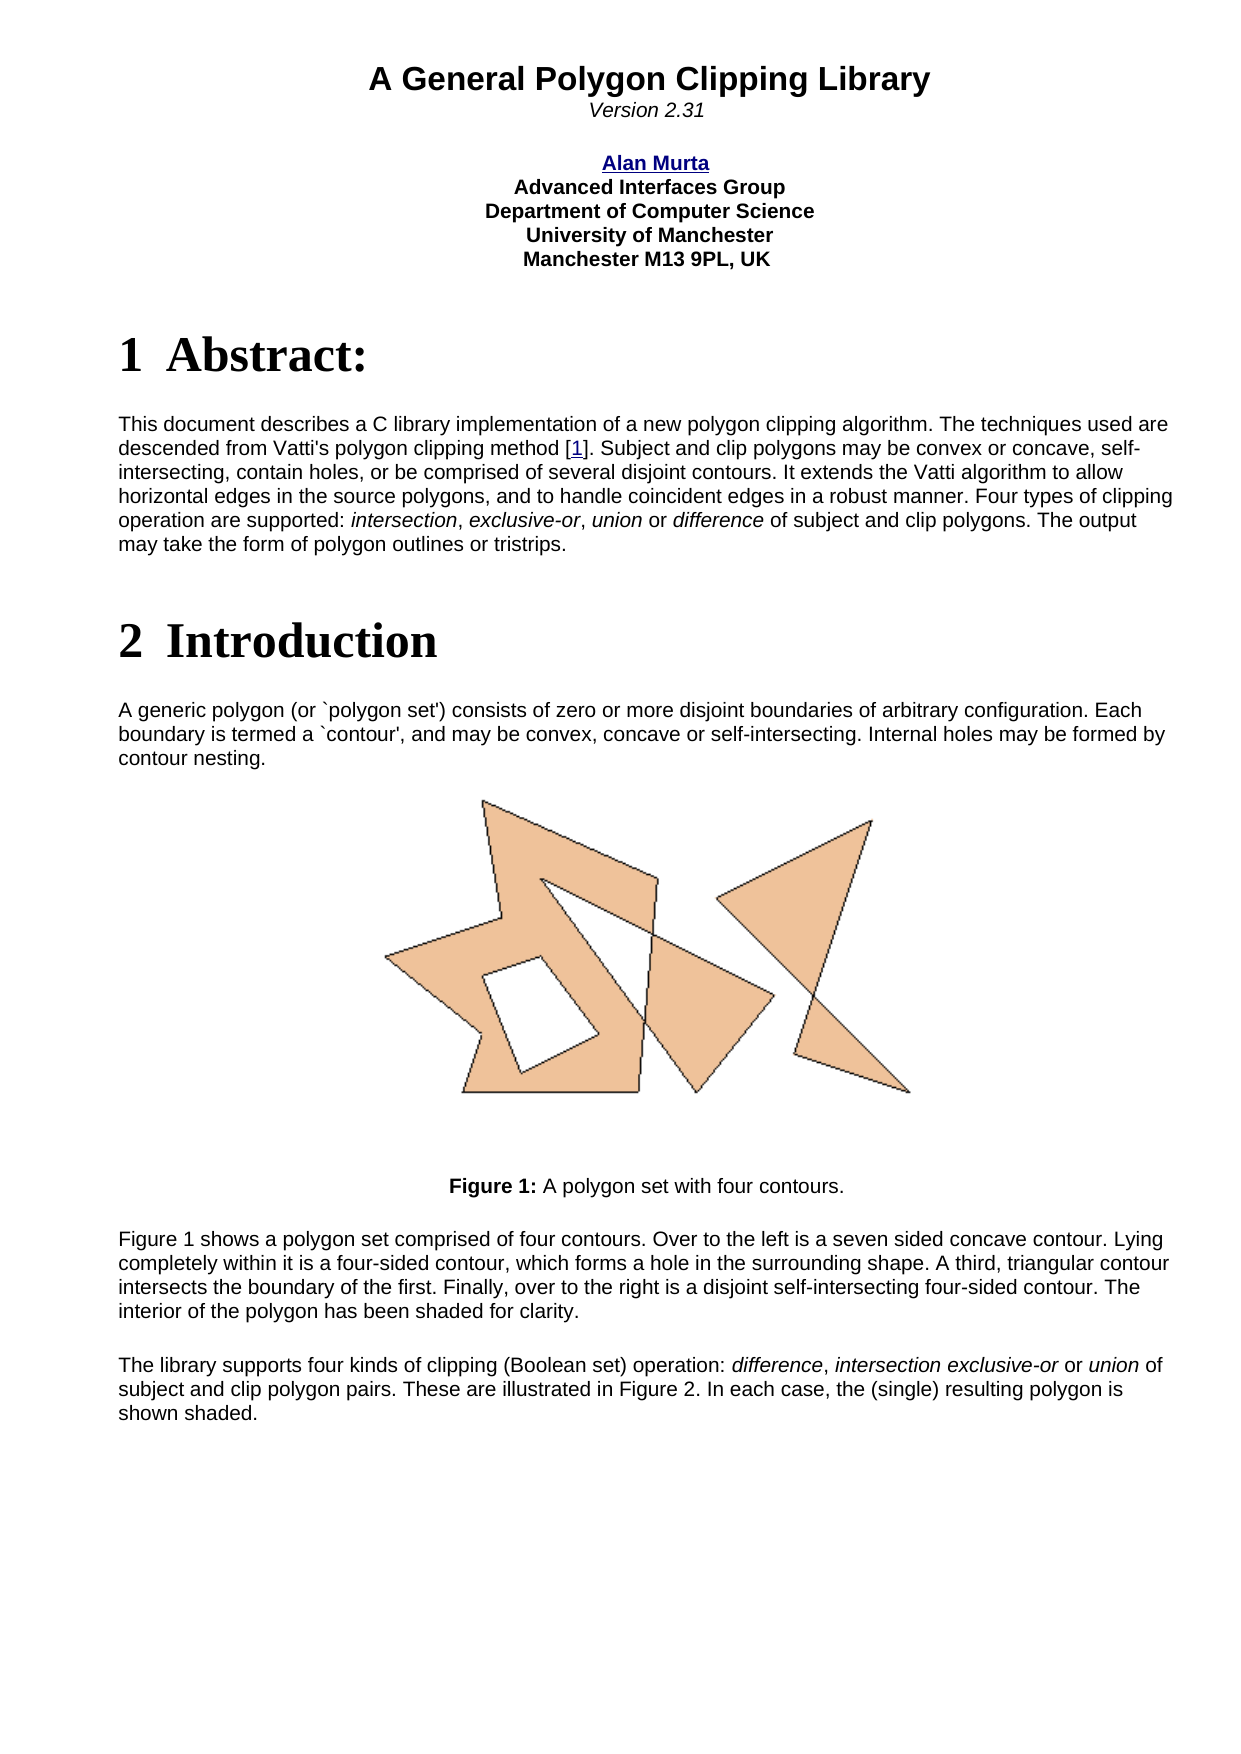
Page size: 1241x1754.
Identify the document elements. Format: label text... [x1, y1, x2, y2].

text Figure 1: A polygon set with four contours. [118, 1174, 1181, 1198]
text A General Polygon Clipping Library [118, 59, 1181, 97]
text Figure 1 shows a polygon set comprised of four contours. Over to the left is a seven sided concave contour. Lying completely within it is a four-sided contour, which forms a hole in the surrounding shape. A third, triangular contour intersects the boundary of the first. Finally, over to the right is a disjoint self-intersecting four-sided contour. The interior of the polygon has been shaded for clarity. [118, 1227, 1181, 1323]
text The library supports four kinds of clipping (Boolean set) operation: difference, intersection exclusive-or or union of subject and clip polygon pairs. These are illustrated in Figure 2. In each case, the (single) resulting polygon is shown shaded. [118, 1352, 1181, 1424]
subtitle Introduction [118, 610, 1181, 668]
subtitle Abstract: [118, 325, 1181, 383]
text This document describes a C library implementation of a new polygon clipping algorithm. The techniques used are descended from Vatti's polygon clipping method [1]. Subject and clip polygons may be convex or concave, self-intersecting, contain holes, or be comprised of several disjoint contours. It extends the Vatti algorithm to allow horizontal edges in the source polygons, and to handle coincident edges in a robust manner. Four types of clipping operation are supported: intersection, exclusive-or, union or difference of subject and clip polygons. The output may take the form of polygon outlines or tristrips. [118, 412, 1181, 556]
picture [368, 769, 931, 1145]
text Alan Murta Advanced Interfaces Group Department of Computer Science University of Manchester Manchester M13 9PL, UK [118, 151, 1181, 271]
text A generic polygon (or `polygon set') consists of zero or more disjoint boundaries of arbitrary configuration. Each boundary is termed a `contour', and may be convex, concave or self-intersecting. Internal holes may be formed by contour nesting. [118, 697, 1181, 769]
text Version 2.31 [118, 97, 1181, 121]
